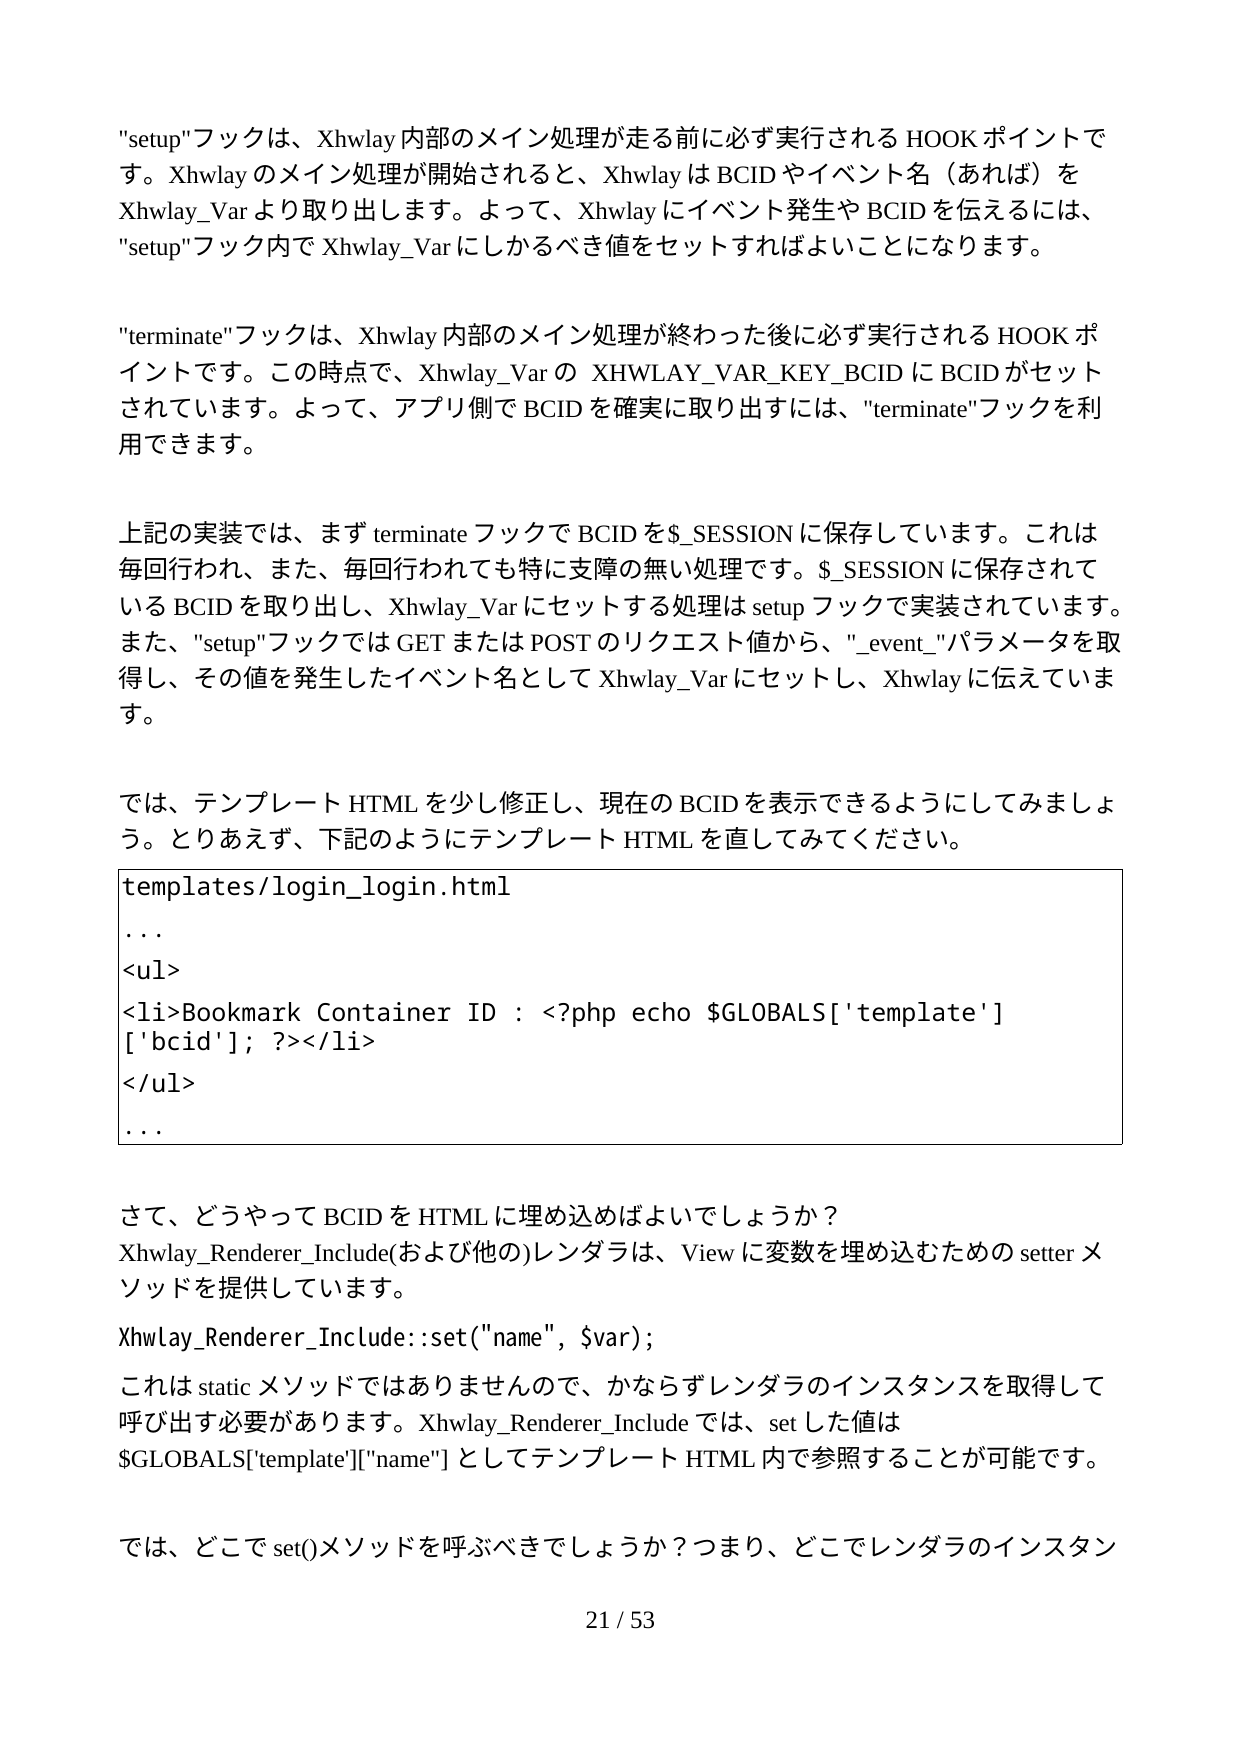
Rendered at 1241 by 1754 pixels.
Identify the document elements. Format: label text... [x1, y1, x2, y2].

text さて、どうやってBCIDをHTMLに埋め込めばよいでしょうか？Xhwlay_Renderer_Include(および他の)レンダラは、Viewに変数を埋め込むためのsetterメソッドを提供しています。 [118, 1196, 1122, 1305]
text "terminate"フックは、Xhwlay内部のメイン処理が終わった後に必ず実行されるHOOKポイントです。この時点で、Xhwlay_Var の XHWLAY_VAR_KEY_BCID にBCIDがセットされています。よって、アプリ側でBCIDを確実に取り出すには、"terminate"フックを利用できます。 [118, 316, 1122, 461]
text "setup"フックは、Xhwlay内部のメイン処理が走る前に必ず実行されるHOOKポイントです。Xhwlayのメイン処理が開始されると、XhwlayはBCIDやイベント名（あれば）をXhwlay_Varより取り出します。よって、Xhwlayにイベント発生やBCIDを伝えるには、"setup"フック内でXhwlay_Varにしかるべき値をセットすればよいことになります。 [118, 118, 1122, 263]
text これはstaticメソッドではありませんので、かならずレンダラのインスタンスを取得して呼び出す必要があります。Xhwlay_Renderer_Includeでは、setした値は $GLOBALS['template']["name"] としてテンプレートHTML内で参照することが可能です。 [118, 1366, 1122, 1475]
text <li>Bookmark Container ID : <?php echo $GLOBALS['template']['bcid']; ?></li> [119, 995, 1122, 1057]
text </ul> [119, 1066, 1122, 1099]
text では、テンプレートHTMLを少し修正し、現在のBCIDを表示できるようにしてみましょう。とりあえず、下記のようにテンプレートHTMLを直してみてください。 [118, 784, 1122, 856]
text ... [119, 1108, 1122, 1144]
text では、どこでset()メソッドを呼ぶべきでしょうか？つまり、どこでレンダラのインスタン [118, 1528, 1122, 1564]
text 上記の実装では、まずterminateフックでBCIDを$_SESSIONに保存しています。これは毎回行われ、また、毎回行われても特に支障の無い処理です。$_SESSIONに保存されているBCIDを取り出し、Xhwlay_Varにセットする処理はsetupフックで実装されています。また、"setup"フックではGETまたはPOSTのリクエスト値から、"_event_"パラメータを取得し、その値を発生したイベント名としてXhwlay_Varにセットし、Xhwlayに伝えています。 [118, 513, 1122, 731]
text Xhwlay_Renderer_Include::set("name", $var); [118, 1318, 1122, 1354]
text templates/login_login.html [119, 870, 1122, 901]
text ... [119, 911, 1122, 943]
text <ul> [119, 953, 1122, 985]
